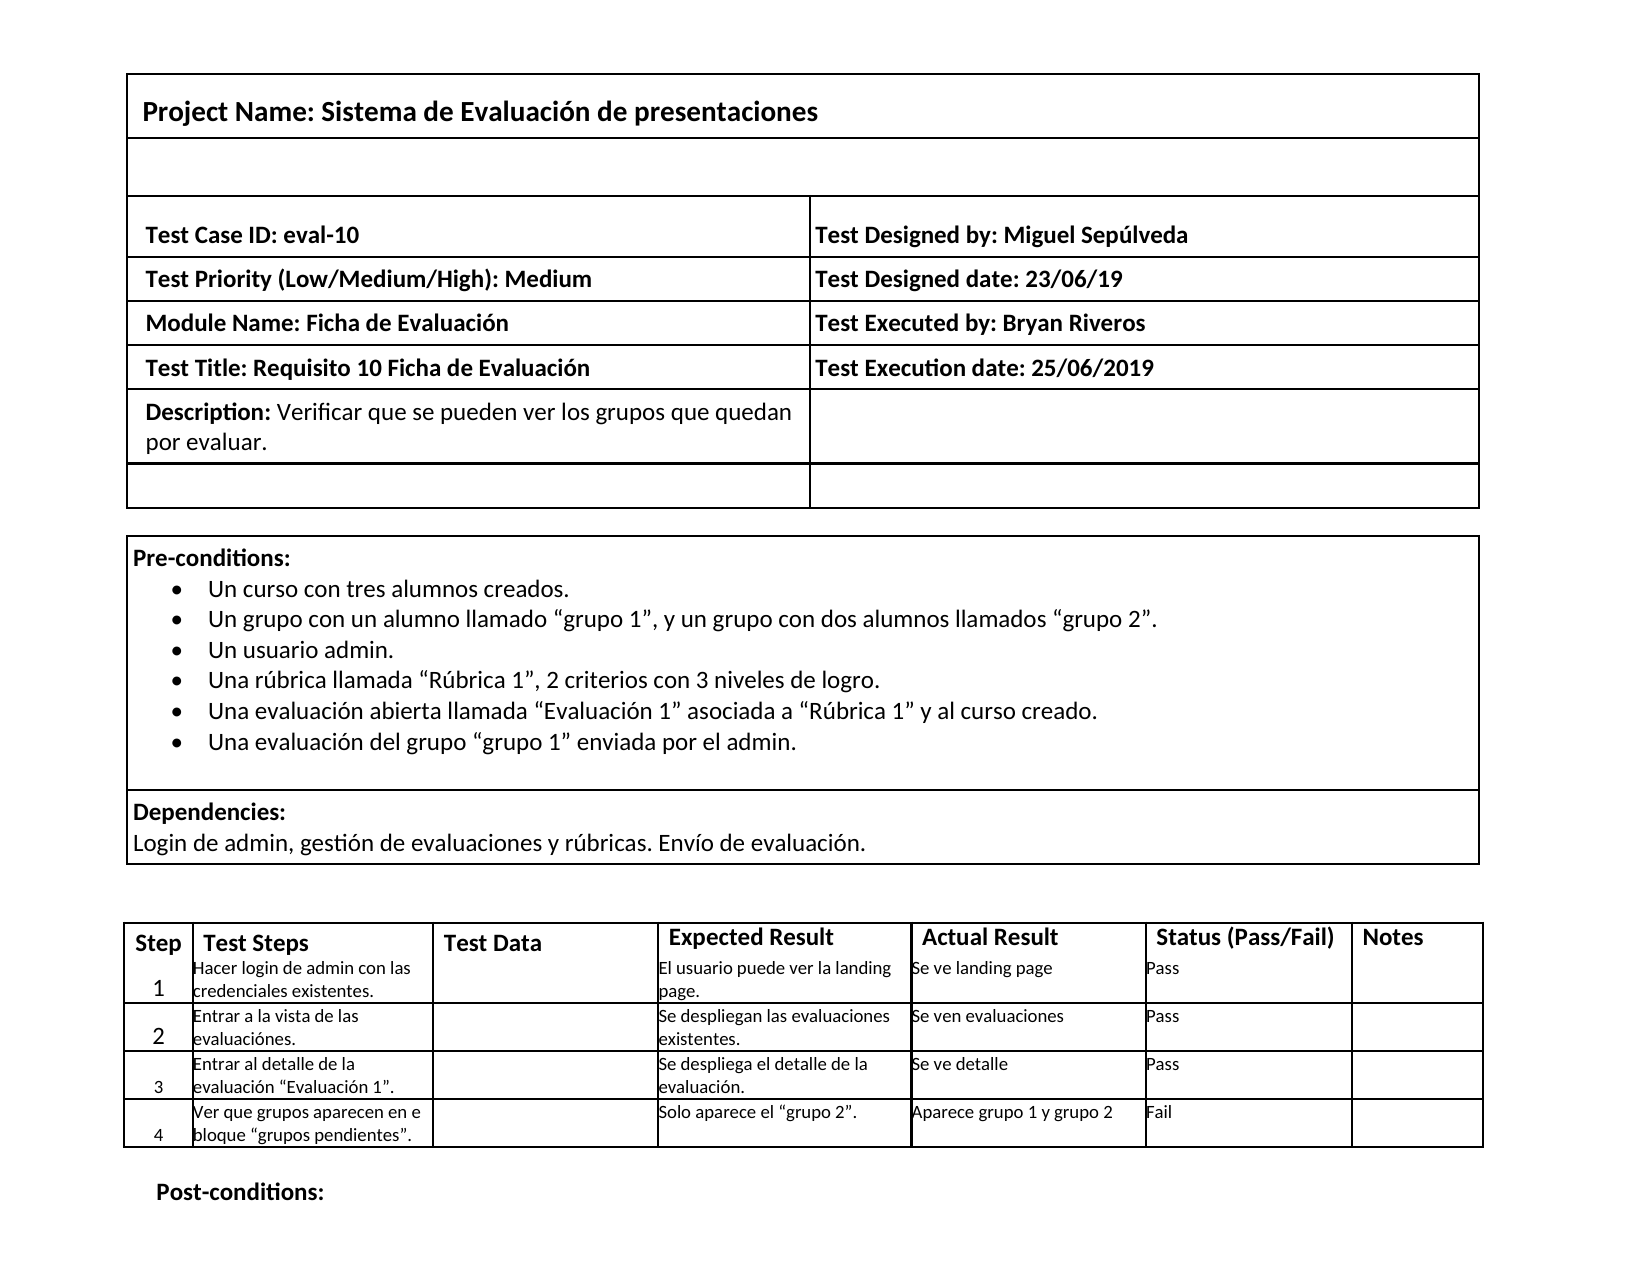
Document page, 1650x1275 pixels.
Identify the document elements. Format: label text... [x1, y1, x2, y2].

table_cell [811, 390, 1478, 462]
table_cell Description: Verificar que se pueden ver los grupos que quedan por evaluar. [128, 390, 809, 462]
table_cell Hacer login de admin con las credenciales existentes. [194, 956, 432, 1002]
table_cell Pre-conditions: Un curso con tres alumnos creados. Un grupo con un alumno llamado “grupo 1”, y un grupo con dos alumnos llamados “grupo 2”. Un usuario admin. Una rúbrica llamada “Rúbrica 1”, 2 criterios con 3 niveles de logro. Una evaluación abierta llamada “Evaluación 1” asociada a “Rúbrica 1” y al curso creado. Una evaluación del grupo “grupo 1” enviada por el admin. [128, 537, 1478, 788]
table_cell [1353, 1004, 1482, 1050]
table_cell Ver que grupos aparecen en e bloque “grupos pendientes”. [194, 1100, 432, 1146]
table_header Expected Result [659, 924, 910, 956]
table_cell [811, 465, 1478, 507]
table_cell Test Title: Requisito 10 Ficha de Evaluación [128, 346, 809, 388]
table_cell Pass [1147, 956, 1351, 1002]
table_cell [1353, 1052, 1482, 1098]
table_cell [127, 509, 809, 535]
table_cell Test Designed by: Miguel Sepúlveda [811, 197, 1478, 256]
table_cell Se ve detalle [913, 1052, 1145, 1098]
table_cell [1353, 1100, 1482, 1146]
table_cell Se despliegan las evaluaciones existentes. [659, 1004, 910, 1050]
table_cell 4 [125, 1100, 192, 1146]
table_cell Aparece grupo 1 y grupo 2 [913, 1100, 1145, 1146]
table_header Step [125, 924, 192, 956]
table_cell Pass [1147, 1052, 1351, 1098]
table_cell 3 [125, 1052, 192, 1098]
table_cell [434, 1100, 657, 1146]
table_cell Solo aparece el “grupo 2”. [659, 1100, 910, 1146]
table_cell 1 [125, 956, 192, 1002]
table_cell Test Execution date: 25/06/2019 [811, 346, 1478, 388]
table_cell Test Priority (Low/Medium/High): Medium [128, 258, 809, 300]
table_cell Module Name: Ficha de Evaluación [128, 302, 809, 344]
table_cell Test Designed date: 23/06/19 [811, 258, 1478, 300]
table_header Project Name: Sistema de Evaluación de presentaciones [128, 75, 1478, 137]
table_cell Se despliega el detalle de la evaluación. [659, 1052, 910, 1098]
table_cell Test Executed by: Bryan Riveros [811, 302, 1478, 344]
table_cell Dependencies: Login de admin, gestión de evaluaciones y rúbricas. Envío de evaluación. [128, 791, 1478, 863]
text Post-conditions: [156, 1176, 1494, 1206]
table_cell Pass [1147, 1004, 1351, 1050]
table_cell Test Case ID: eval-10 [128, 197, 809, 256]
table_cell Entrar a la vista de las evaluaciónes. [194, 1004, 432, 1050]
table_cell [434, 1004, 657, 1050]
table_cell El usuario puede ver la landing page. [659, 956, 910, 1002]
table_header Actual Result [913, 924, 1145, 956]
table_header Status (Pass/Fail) [1147, 924, 1351, 956]
table_header Notes [1353, 924, 1482, 956]
table_cell Se ven evaluaciones [913, 1004, 1145, 1050]
table_cell [434, 956, 657, 1002]
table_header Test Steps [194, 924, 432, 956]
table_cell Entrar al detalle de la evaluación “Evaluación 1”. [194, 1052, 432, 1098]
table_header Test Data [434, 924, 657, 956]
table_cell [128, 465, 809, 507]
table_cell Se ve landing page [913, 956, 1145, 1002]
table_cell [434, 1052, 657, 1098]
table_cell 2 [125, 1004, 192, 1050]
table_cell Fail [1147, 1100, 1351, 1146]
table_cell [128, 139, 1478, 195]
table_cell [810, 509, 1479, 535]
table_cell [1353, 956, 1482, 1002]
